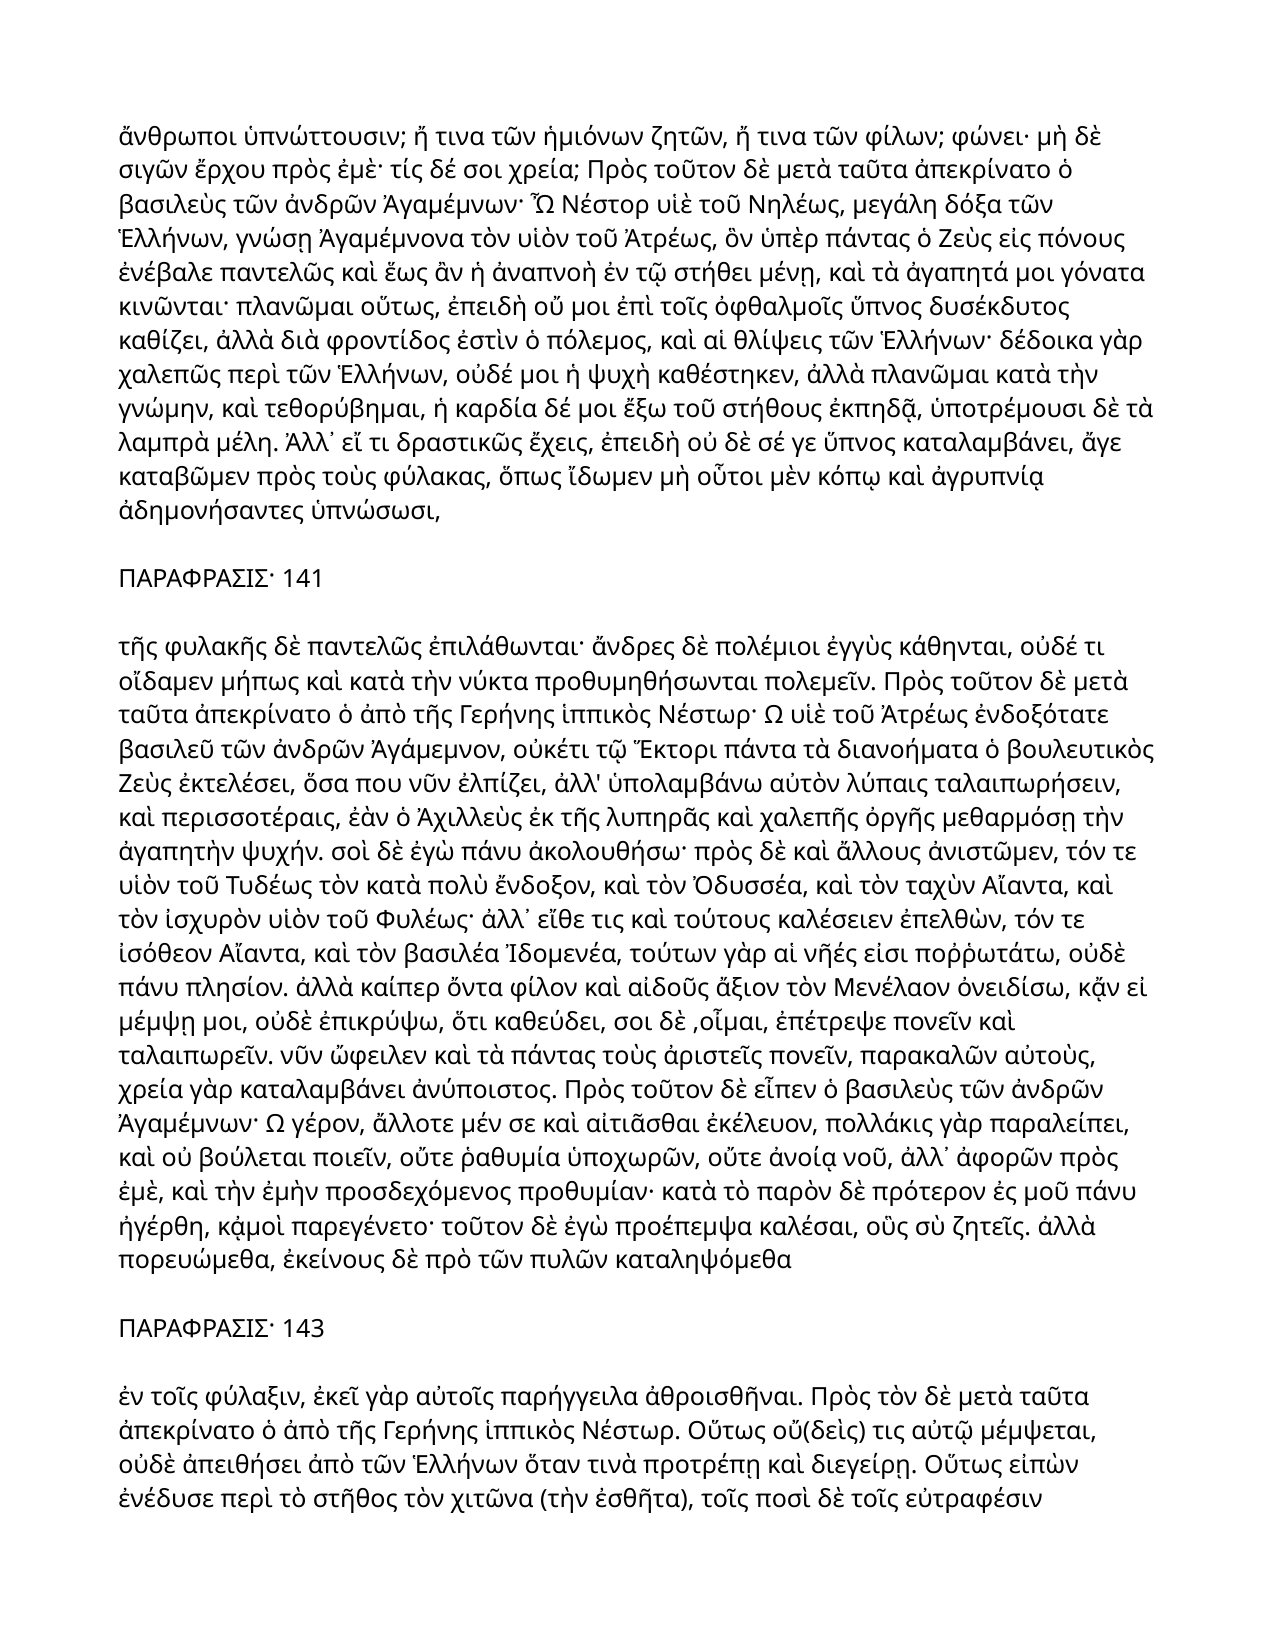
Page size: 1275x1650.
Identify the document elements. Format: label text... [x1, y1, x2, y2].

text ΠΑΡΑΦΡΑΣΙΣ· 143 [118, 1310, 1157, 1344]
text ΠΑΡΑΦΡΑΣΙΣ· 141 [118, 561, 1157, 595]
text τῆς φυλακῆς δὲ παντελῶς ἐπιλάθωνται· ἄνδρες δὲ πολέμιοι ἐγγὺς κάθηνται, οὐδέ τι οἴδαμεν μήπως καὶ κατὰ τὴν νύκτα προθυμηθήσωνται πολεμεῖν. Πρὸς τοῦτον δὲ μετὰ ταῦτα ἀπεκρίνατο ὁ ἀπὸ τῆς Γερήνης ἱππικὸς Νέστωρ· Ω υἱὲ τοῦ Ἀτρέως ἐνδοξότατε βασιλεῦ τῶν ἀνδρῶν Ἀγάμεμνον, οὐκέτι τῷ Ἕκτορι πάντα τὰ διανοήματα ὁ βουλευτικὸς Ζεὺς ἐκτελέσει, ὅσα που νῦν ἐλπίζει, ἀλλ' ὑπολαμβάνω αὐτὸν λύπαις ταλαιπωρήσειν, καὶ περισσοτέραις, ἐὰν ὁ Ἀχιλλεὺς ἐκ τῆς λυπηρᾶς καὶ χαλεπῆς ὀργῆς μεθαρμόσῃ τὴν ἀγαπητὴν ψυχήν. σοὶ δὲ ἐγὼ πάνυ ἀκολουθήσω· πρὸς δὲ καὶ ἄλλους ἀνιστῶμεν, τόν τε υἱὸν τοῦ Τυδέως τὸν κατὰ πολὺ ἔνδοξον, καὶ τὸν Ὀδυσσέα, καὶ τὸν ταχὺν Αἴαντα, καὶ τὸν ἰσχυρὸν υἱὸν τοῦ Φυλέως· ἀλλ᾽ εἴθε τις καὶ τούτους καλέσειεν ἐπελθὼν, τόν τε ἰσόθεον Αἴαντα, καὶ τὸν βασιλέα Ἰδομενέα, τούτων γὰρ αἱ νῆές εἰσι ποῤῥωτάτω, οὐδὲ πάνυ πλησίον. ἀλλὰ καίπερ ὄντα φίλον καὶ αἰδοῦς ἄξιον τὸν Μενέλαον ὀνειδίσω, κᾄν εἰ μέμψῃ μοι, οὐδὲ ἐπικρύψω, ὅτι καθεύδει, σοι δὲ ,οἶμαι, ἐπέτρεψε πονεῖν καὶ ταλαιπωρεῖν. νῦν ὤφειλεν καὶ τὰ πάντας τοὺς ἀριστεῖς πονεῖν, παρακαλῶν αὐτοὺς, χρεία γὰρ καταλαμβάνει ἀνύποιστος. Πρὸς τοῦτον δὲ εἶπεν ὁ βασιλεὺς τῶν ἀνδρῶν Ἀγαμέμνων· Ω γέρον, ἄλλοτε μέν σε καὶ αἰτιᾶσθαι ἐκέλευον, πολλάκις γὰρ παραλείπει, καὶ οὐ βούλεται ποιεῖν, οὔτε ῥαθυμία ὑποχωρῶν, οὔτε ἀνοίᾳ νοῦ, ἀλλ᾽ ἀφορῶν πρὸς ἐμὲ, καὶ τὴν ἐμὴν προσδεχόμενος προθυμίαν· κατὰ τὸ παρὸν δὲ πρότερον ἐς μοῦ πάνυ ἠγέρθη, κᾀμοὶ παρεγένετο· τοῦτον δὲ ἐγὼ προέπεμψα καλέσαι, οὓς σὺ ζητεῖς. ἀλλὰ πορευώμεθα, ἐκείνους δὲ πρὸ τῶν πυλῶν καταληψόμεθα [118, 629, 1157, 1276]
text ἐν τοῖς φύλαξιν, ἐκεῖ γὰρ αὐτοῖς παρήγγειλα ἀθροισθῆναι. Πρὸς τὸν δὲ μετὰ ταῦτα ἀπεκρίνατο ὁ ἀπὸ τῆς Γερήνης ἱππικὸς Νέστωρ. Οὕτως οὔ(δεὶς) τις αὐτῷ μέμψεται, οὐδὲ ἀπειθήσει ἀπὸ τῶν Ἑλλήνων ὅταν τινὰ προτρέπῃ καὶ διεγείρῃ. Οὕτως εἰπὼν ἐνέδυσε περὶ τὸ στῆθος τὸν χιτῶνα (τὴν ἐσθῆτα), τοῖς ποσὶ δὲ τοῖς εὐτραφέσιν [118, 1378, 1157, 1515]
text ἄνθρωποι ὑπνώττουσιν; ἤ τινα τῶν ἡμιόνων ζητῶν, ἤ τινα τῶν φίλων; φώνει· μὴ δὲ σιγῶν ἔρχου πρὸς ἐμὲ· τίς δέ σοι χρεία; Πρὸς τοῦτον δὲ μετὰ ταῦτα ἀπεκρίνατο ὁ βασιλεὺς τῶν ἀνδρῶν Ἀγαμέμνων· Ὦ Νέστορ υἱὲ τοῦ Νηλέως, μεγάλη δόξα τῶν Ἑλλήνων, γνώσῃ Ἀγαμέμνονα τὸν υἱὸν τοῦ Ἀτρέως, ὃν ὑπὲρ πάντας ὁ Ζεὺς εἰς πόνους ἐνέβαλε παντελῶς καὶ ἕως ἂν ἡ ἀναπνοὴ ἐν τῷ στήθει μένῃ, καὶ τὰ ἀγαπητά μοι γόνατα κινῶνται· πλανῶμαι οὕτως, ἐπειδὴ οὔ μοι ἐπὶ τοῖς ὀφθαλμοῖς ὕπνος δυσέκδυτος καθίζει, ἀλλὰ διὰ φροντίδος ἐστὶν ὁ πόλεμος, καὶ αἱ θλίψεις τῶν Ἑλλήνων· δέδοικα γὰρ χαλεπῶς περὶ τῶν Ἑλλήνων, οὐδέ μοι ἡ ψυχὴ καθέστηκεν, ἀλλὰ πλανῶμαι κατὰ τὴν γνώμην, καὶ τεθορύβημαι, ἡ καρδία δέ μοι ἔξω τοῦ στήθους ἐκπηδᾷ, ὑποτρέμουσι δὲ τὰ λαμπρὰ μέλη. Ἀλλ᾽ εἴ τι δραστικῶς ἔχεις, ἐπειδὴ οὐ δὲ σέ γε ὕπνος καταλαμβάνει, ἄγε καταβῶμεν πρὸς τοὺς φύλακας, ὅπως ἴδωμεν μὴ οὗτοι μὲν κόπῳ καὶ ἀγρυπνίᾳ ἀδημονήσαντες ὑπνώσωσι, [118, 118, 1157, 527]
